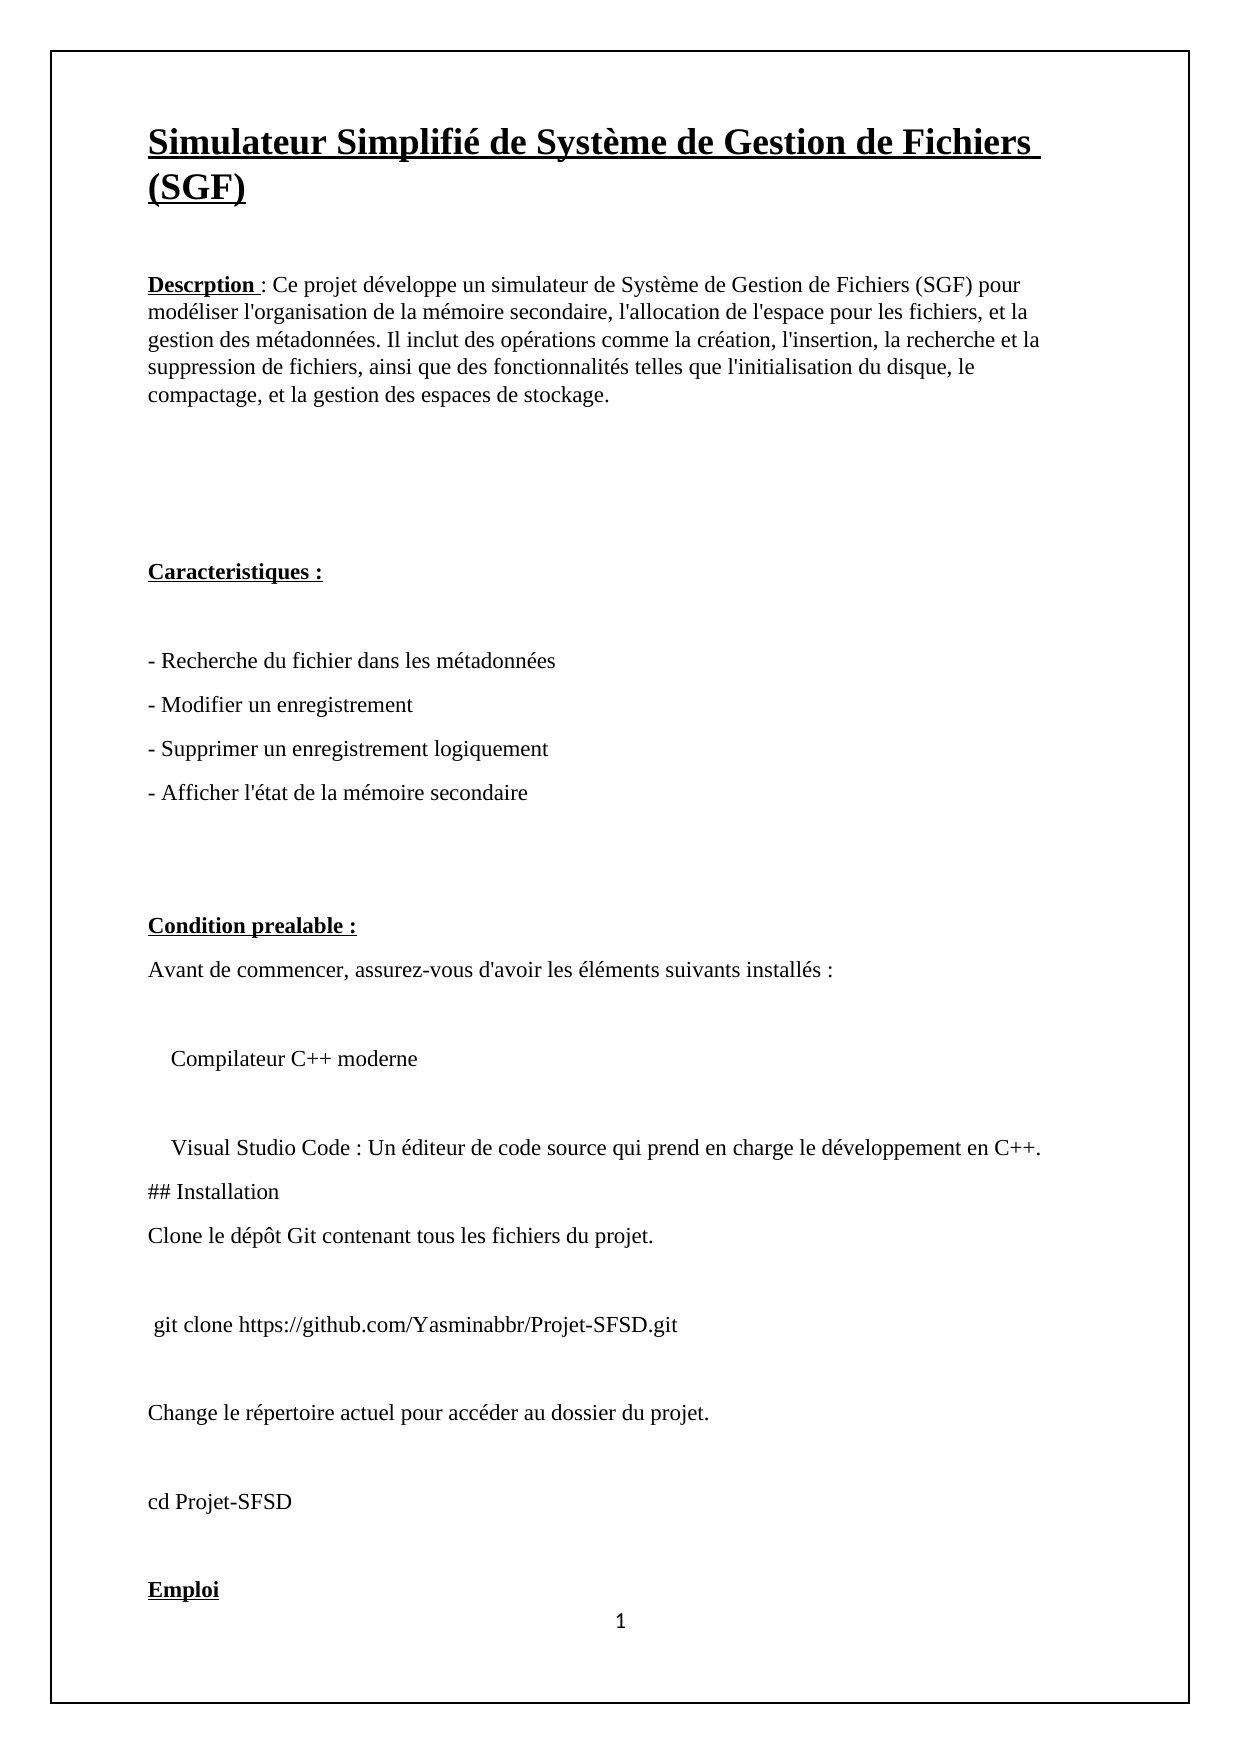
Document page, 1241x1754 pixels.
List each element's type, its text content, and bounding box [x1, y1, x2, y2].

text Clone le dépôt Git contenant tous les fichiers du projet. [148, 1222, 1093, 1248]
text Compilateur C++ moderne [148, 1045, 1093, 1071]
text Condition prealable : [148, 912, 1093, 939]
text Change le répertoire actuel pour accéder au dossier du projet. [148, 1399, 1093, 1426]
text - Modifier un enregistrement [148, 691, 1093, 717]
text Descrption : Ce projet développe un simulateur de Système de Gestion de Fichiers (SGF) pour modéliser l'organisation de la mémoire secondaire, l'allocation de l'espace pour les fichiers, et la gestion des métadonnées. Il inclut des opérations comme la création, l'insertion, la recherche et la suppression de fichiers, ainsi que des fonctionnalités telles que l'initialisation du disque, le compactage, et la gestion des espaces de stockage. [148, 271, 1093, 407]
text Simulateur Simplifié de Système de Gestion de Fichiers (SGF) [148, 119, 1093, 208]
text Visual Studio Code : Un éditeur de code source qui prend en charge le développement en C++. [148, 1134, 1093, 1160]
text - Recherche du fichier dans les métadonnées [148, 647, 1093, 673]
text Caracteristiques : [148, 558, 1093, 584]
text ## Installation [148, 1178, 1093, 1204]
text - Afficher l'état de la mémoire secondaire [148, 779, 1093, 806]
text git clone https://github.com/Yasminabbr/Projet-SFSD.git [148, 1311, 1093, 1337]
text cd Projet-SFSD [148, 1488, 1093, 1514]
text - Supprimer un enregistrement logiquement [148, 735, 1093, 762]
text Avant de commencer, assurez-vous d'avoir les éléments suivants installés : [148, 957, 1093, 983]
text Emploi [148, 1576, 1093, 1603]
